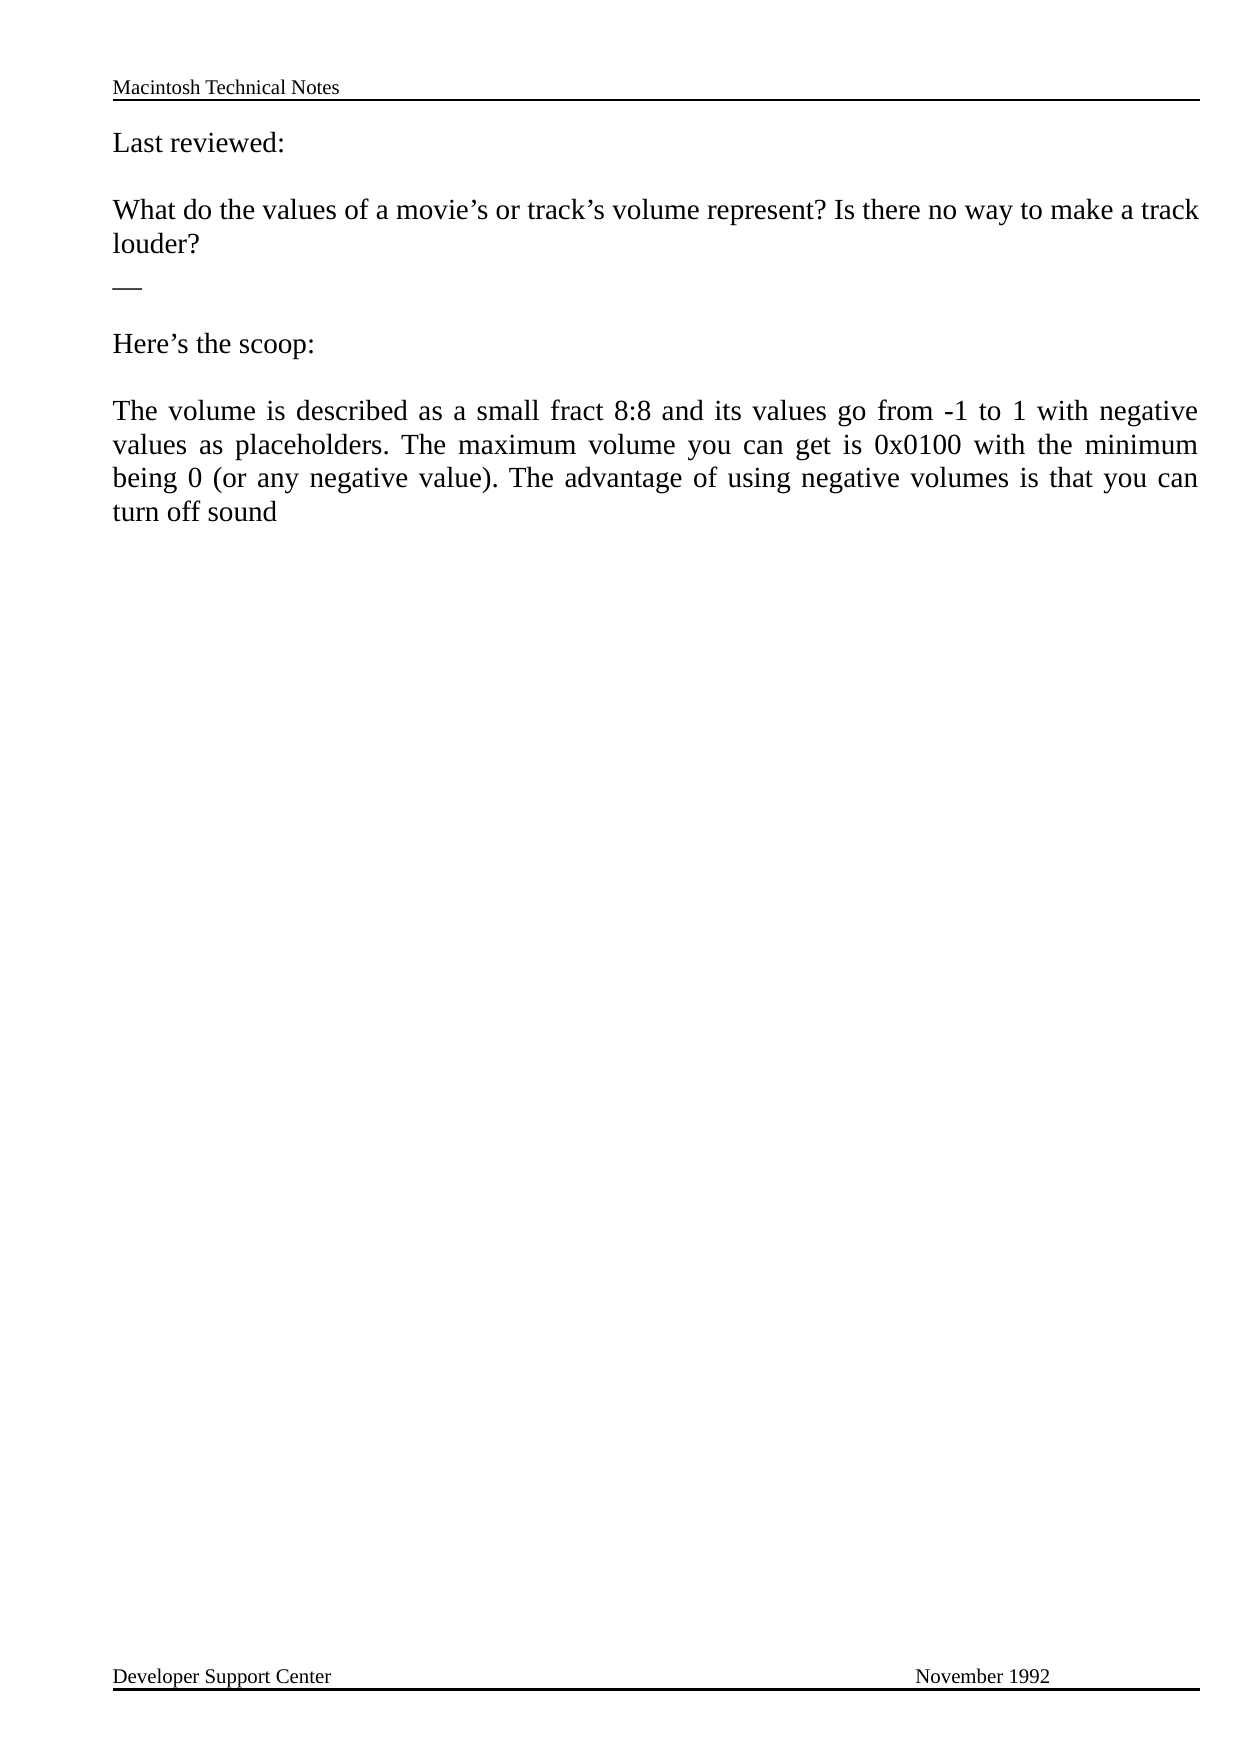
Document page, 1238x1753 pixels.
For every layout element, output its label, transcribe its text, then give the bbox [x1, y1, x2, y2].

text What do the values of a movie’s or track’s volume represent? Is there no way to make a track louder? [112, 192, 1200, 259]
text Last reviewed: [112, 125, 1200, 159]
text Here’s the scoop: [112, 326, 1200, 360]
text The volume is described as a small fract 8:8 and its values go from -1 to 1 with negative values as placeholders. The maximum volume you can get is 0x0100 with the minimum being 0 (or any negative value). The advantage of using negative volumes is that you can turn off sound [112, 393, 1200, 528]
text __ [112, 259, 1200, 293]
